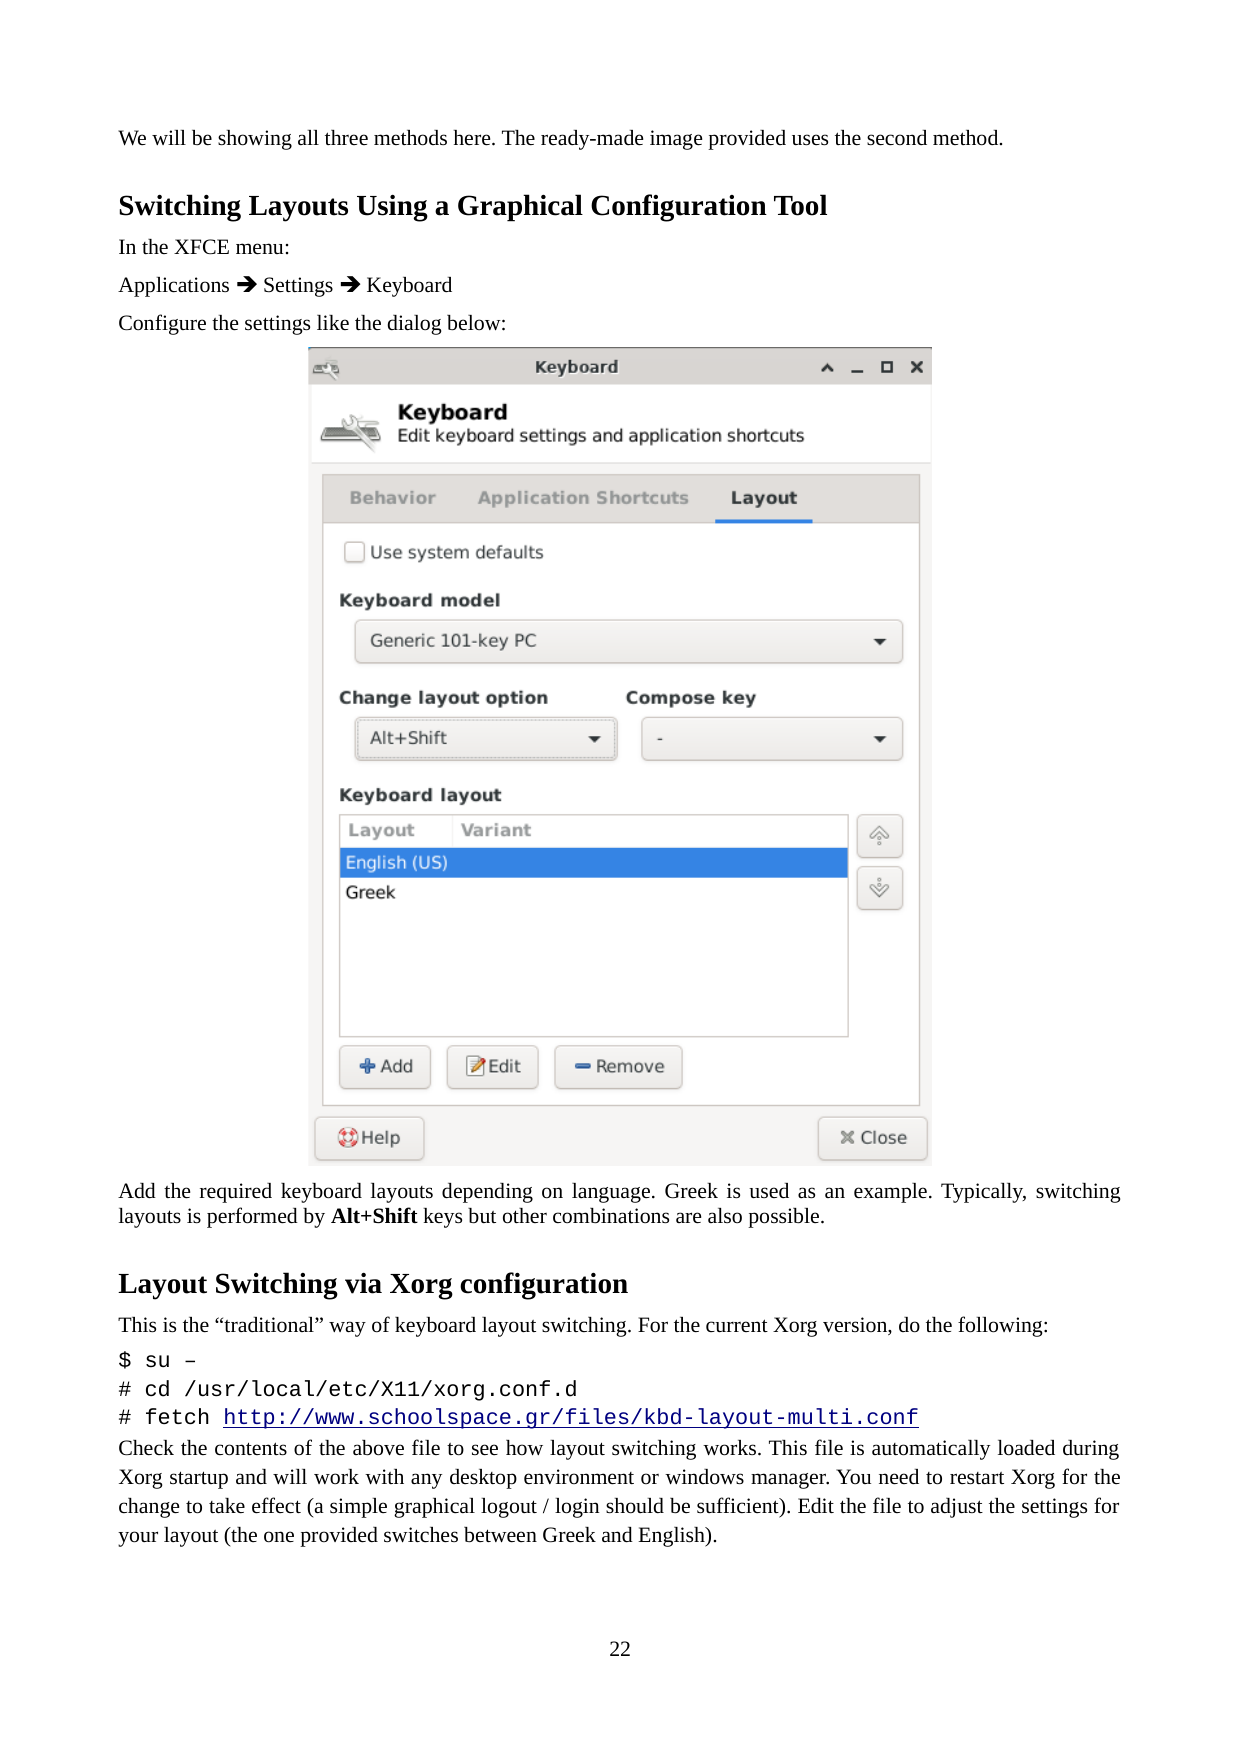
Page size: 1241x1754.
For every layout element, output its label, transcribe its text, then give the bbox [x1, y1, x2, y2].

text In the XFCE menu: [118, 234, 1122, 259]
text Applications  Settings  Keyboard [118, 272, 1122, 297]
text # cd /usr/local/etc/X11/xorg.conf.d [118, 1378, 1122, 1403]
text Check the contents of the above file to see how layout switching works. This file is automatically loaded during Xorg startup and will work with any desktop environment or windows manager. You need to restart Xorg for the change to take effect (a simple graphical logout / login should be sufficient). Edit the file to adjust the settings for your layout (the one provided switches between Greek and English). [118, 1435, 1122, 1547]
subtitle Layout Switching via Xorg configuration [118, 1266, 1122, 1299]
text Configure the settings like the dialog below: [118, 309, 1122, 335]
text Add the required keyboard layouts depending on language. Greek is used as an example. Typically, switching layouts is performed by Alt+Shift keys but other combinations are also possible. [118, 1178, 1122, 1228]
text We will be showing all three methods here. The ready-made image provided uses the second method. [118, 125, 1122, 151]
text $ su – [118, 1350, 1122, 1374]
subtitle Switching Layouts Using a Graphical Configuration Tool [118, 188, 1122, 222]
text # fetch http://www.schoolspace.gr/files/kbd-layout-multi.conf [118, 1407, 1122, 1431]
text This is the “traditional” way of keyboard layout switching. For the current Xorg version, do the following: [118, 1312, 1122, 1337]
